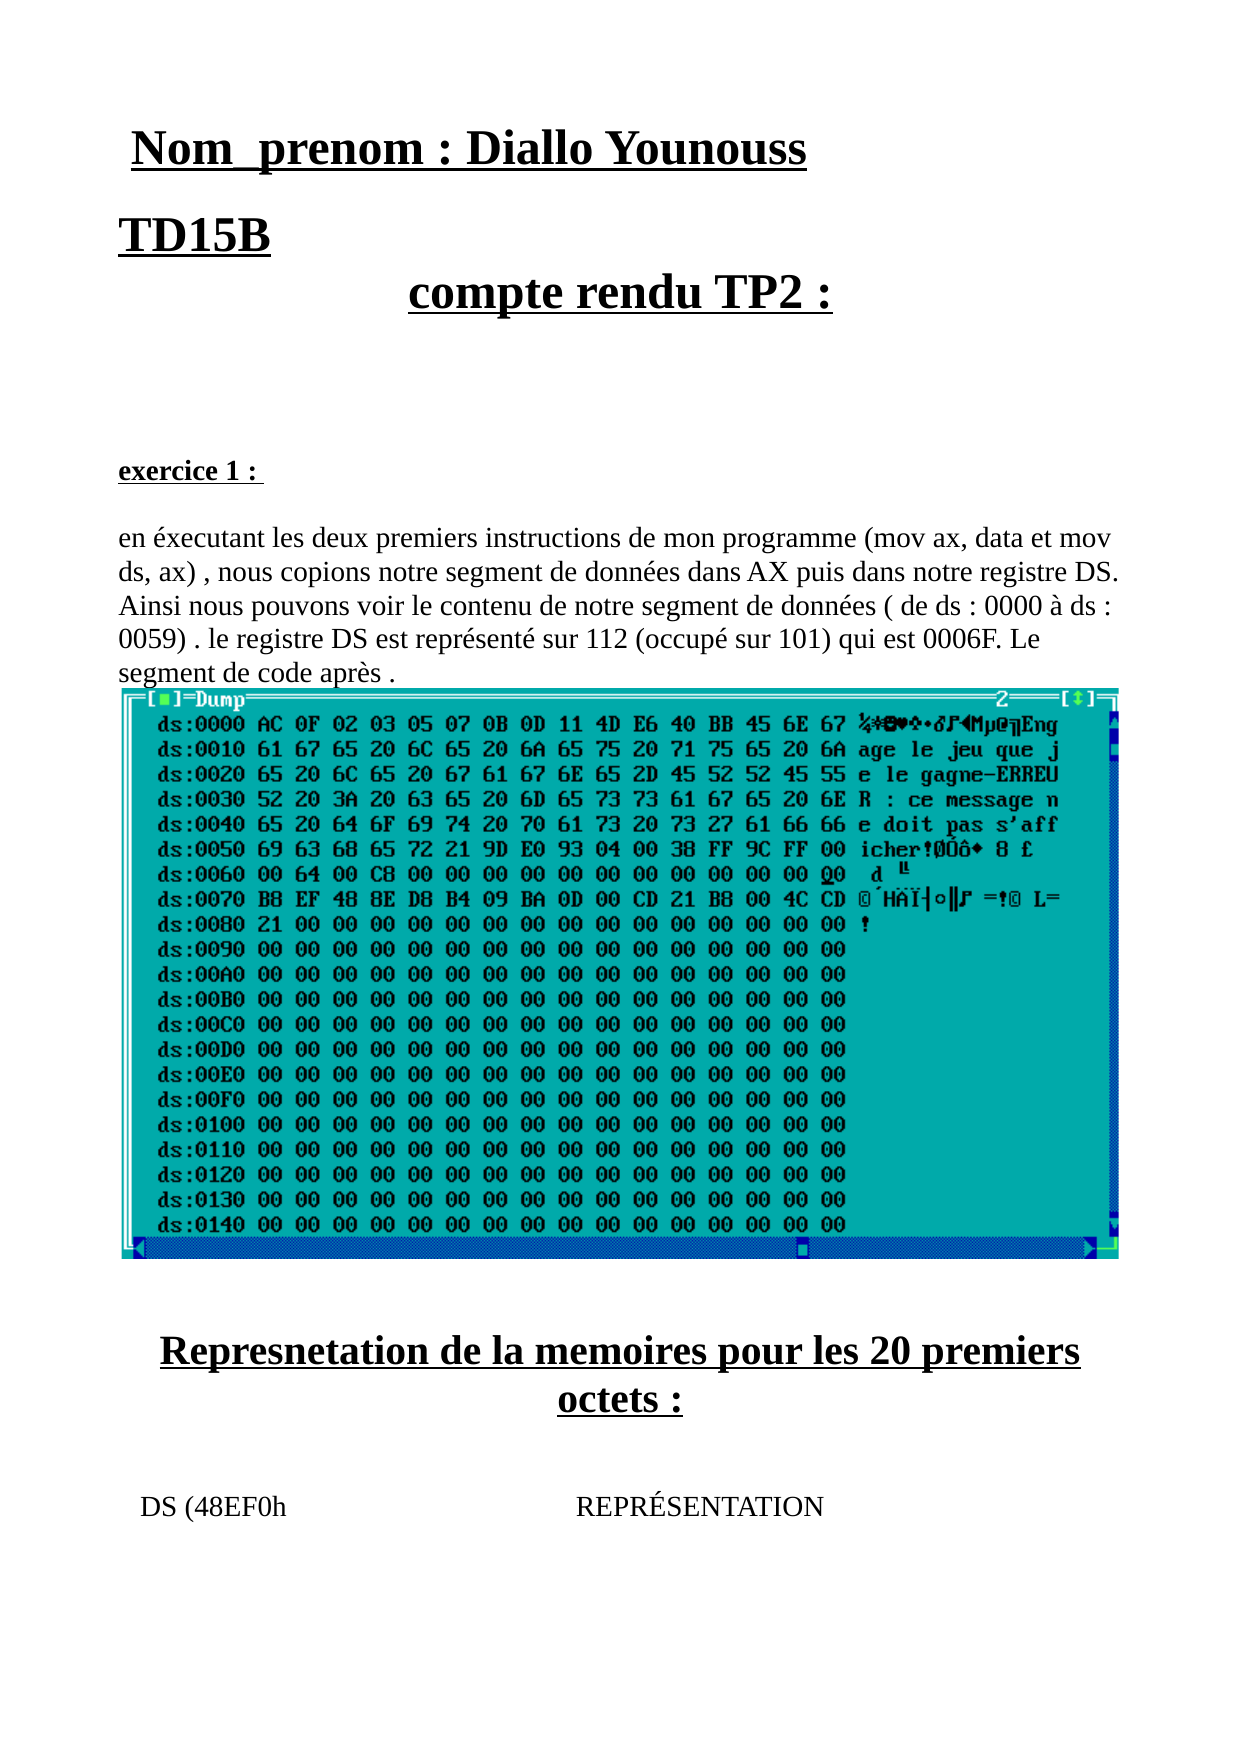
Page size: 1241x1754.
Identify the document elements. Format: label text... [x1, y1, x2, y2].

picture [494, 1241, 506, 1253]
picture [857, 1241, 869, 1253]
picture [297, 1241, 309, 1253]
picture [406, 1255, 417, 1259]
picture [187, 1255, 198, 1259]
picture [1112, 1059, 1119, 1072]
picture [979, 1241, 991, 1253]
picture [882, 1241, 894, 1253]
picture [409, 1238, 419, 1242]
picture [541, 1241, 553, 1253]
picture [322, 1241, 334, 1253]
picture [458, 1252, 467, 1259]
picture [932, 1241, 944, 1253]
picture [361, 1252, 372, 1259]
picture [1115, 768, 1119, 781]
picture [121, 688, 1119, 1259]
picture [907, 1241, 919, 1253]
picture [1112, 865, 1119, 878]
picture [1115, 790, 1119, 806]
picture [528, 1252, 539, 1259]
picture [1029, 1241, 1041, 1253]
picture [774, 1252, 783, 1259]
picture [516, 1241, 528, 1253]
text exercice 1 : [118, 453, 1122, 487]
picture [616, 1241, 625, 1253]
picture [275, 1241, 287, 1253]
text Represnetation de la memoires pour les 20 premiers octets : [118, 688, 1122, 1422]
picture [165, 1238, 175, 1242]
picture [178, 1241, 187, 1253]
picture [433, 1252, 442, 1259]
picture [847, 1238, 857, 1242]
picture [702, 1252, 713, 1259]
text Nom_prenom : Diallo Younouss [118, 118, 1122, 176]
picture [555, 1252, 564, 1259]
picture [713, 1241, 725, 1253]
picture [1054, 1241, 1063, 1253]
picture [735, 1241, 747, 1253]
picture [384, 1238, 394, 1242]
picture [1018, 1252, 1027, 1259]
picture [444, 1241, 456, 1253]
picture [1115, 1009, 1119, 1022]
picture [993, 1252, 1002, 1259]
picture [153, 1241, 165, 1253]
picture [566, 1241, 578, 1253]
picture [822, 1238, 832, 1242]
picture [1112, 912, 1119, 925]
picture [605, 1255, 616, 1259]
picture [264, 1255, 275, 1259]
picture [921, 1252, 932, 1259]
picture [1112, 937, 1119, 950]
picture [591, 1241, 603, 1253]
picture [1066, 1238, 1076, 1242]
picture [747, 1255, 758, 1259]
picture [844, 1255, 855, 1259]
picture [287, 1238, 297, 1242]
picture [1112, 1034, 1119, 1047]
picture [688, 1241, 700, 1253]
picture [397, 1241, 406, 1253]
picture [1115, 984, 1119, 1000]
picture [239, 1252, 248, 1259]
picture [250, 1241, 262, 1253]
picture [869, 1252, 880, 1259]
picture [835, 1241, 844, 1253]
picture [419, 1241, 431, 1253]
picture [954, 1241, 966, 1253]
picture [625, 1255, 636, 1259]
picture [1112, 815, 1119, 828]
picture [966, 1255, 977, 1259]
picture [1115, 1084, 1119, 1097]
picture [1112, 1156, 1119, 1169]
picture [725, 1238, 735, 1242]
picture [677, 1252, 686, 1259]
picture [580, 1252, 589, 1257]
picture [1115, 1106, 1119, 1122]
picture [785, 1238, 822, 1259]
picture [896, 1252, 905, 1259]
picture [309, 1252, 320, 1259]
text compte rendu TP2 : [118, 262, 1122, 319]
picture [1112, 1131, 1119, 1144]
picture [824, 1255, 835, 1259]
picture [469, 1241, 481, 1253]
picture [1004, 1241, 1016, 1253]
picture [336, 1252, 345, 1259]
picture [638, 1241, 650, 1253]
picture [347, 1241, 359, 1253]
picture [652, 1252, 661, 1257]
picture [372, 1241, 384, 1253]
text TD15B [118, 204, 1122, 262]
picture [1076, 1241, 1083, 1253]
picture [1112, 1181, 1119, 1194]
picture [214, 1252, 223, 1259]
picture [1112, 962, 1119, 975]
picture [225, 1241, 237, 1253]
picture [628, 1238, 638, 1242]
picture [1041, 1238, 1051, 1242]
picture [663, 1241, 675, 1253]
picture [603, 1238, 613, 1242]
picture [1112, 840, 1119, 853]
picture [1043, 1255, 1054, 1259]
picture [1115, 887, 1119, 903]
picture [386, 1255, 397, 1259]
table_header DS (48EF0h [118, 1455, 532, 1538]
picture [190, 1238, 200, 1242]
text en éxecutant les deux premiers instructions de mon programme (mov ax, data et mov ds, ax) , nous copions notre segment de données dans AX puis dans notre registre DS. Ainsi nous pouvons voir le contenu de notre segment de données ( de ds : 0000 à ds : 0059) . le registre DS est représenté sur 112 (occupé sur 101) qui est 0006F. Le segment de code après . [118, 521, 1122, 688]
picture [506, 1238, 516, 1242]
table_header REPRÉSENTATION [532, 1455, 1122, 1538]
picture [200, 1241, 212, 1253]
picture [483, 1255, 494, 1259]
picture [944, 1238, 954, 1242]
picture [760, 1241, 772, 1253]
